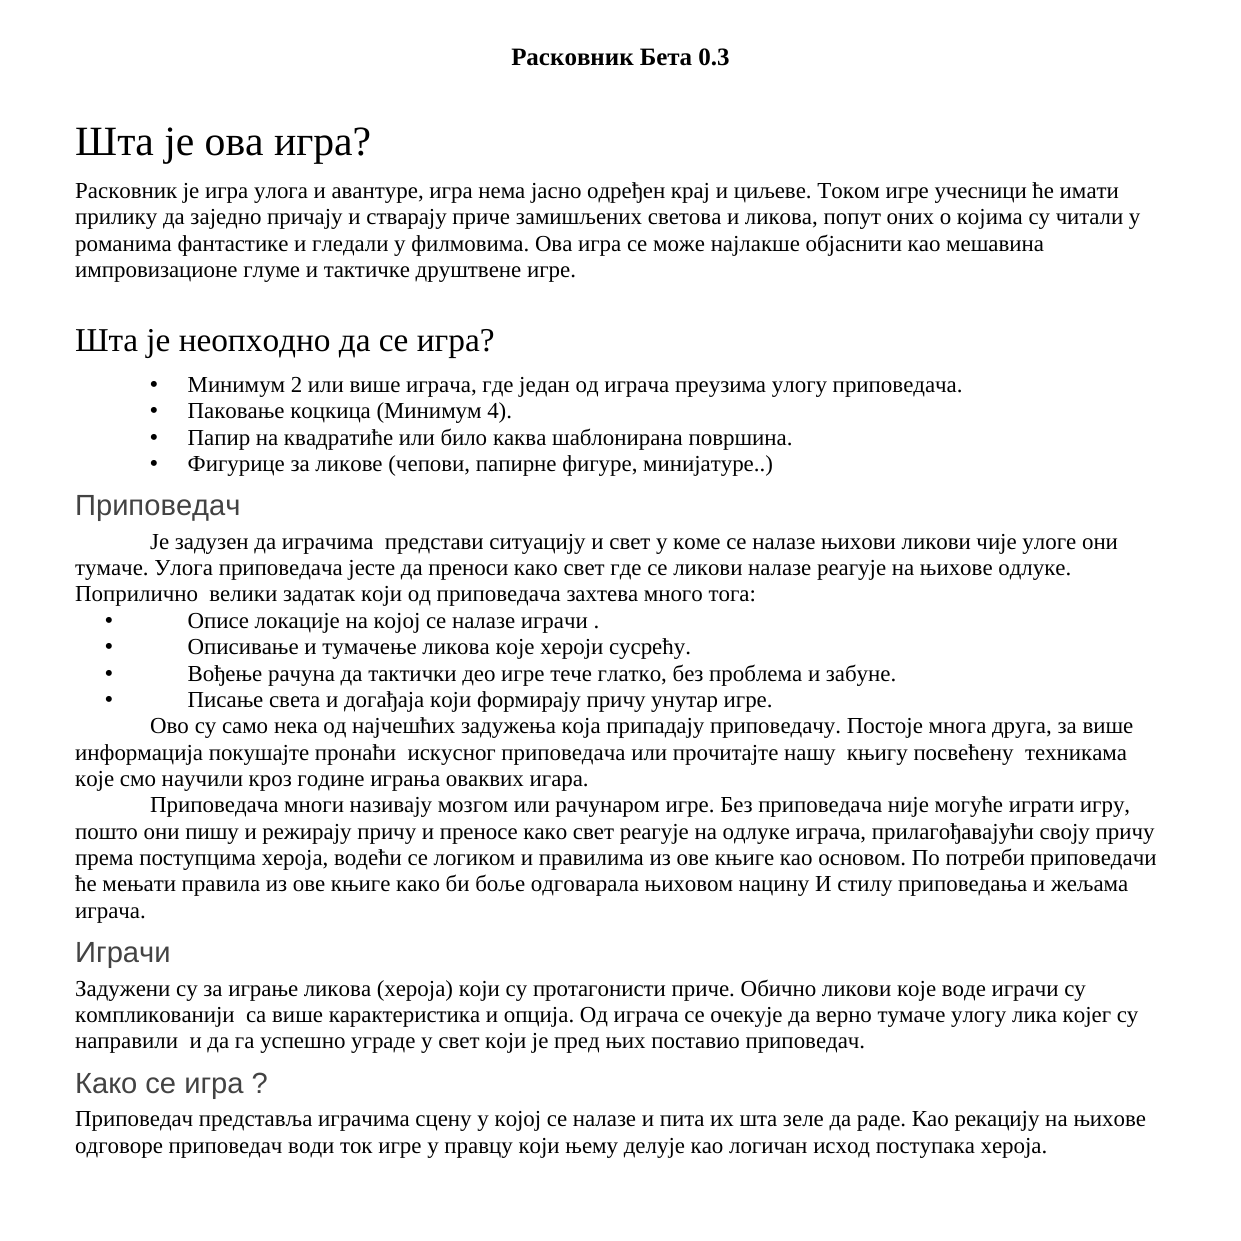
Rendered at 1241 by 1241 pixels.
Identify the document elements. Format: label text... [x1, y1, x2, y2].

text Задужени су за играње ликова (хероја) који су протагонисти приче. Обично ликови које воде играчи су компликованији са више карактеристика и опција. Од играча се очекује да верно тумаче улогу лика којег су направили и да га успешно уграде у свет који је пред њих поставио приповедач. [75, 975, 1166, 1054]
list Фигурице за ликове (чепови, папирне фигуре, минијатуре..) [150, 450, 1166, 476]
list Минимум 2 или више играча, где један од играча преузима улогу приповедача. [150, 371, 1166, 397]
list Писање света и догађаја који формирају причу унутар игре. [105, 686, 1166, 712]
list Описе локације на којој се налазе играчи . [105, 607, 1166, 633]
text Расковник је игра улога и авантуре, игра нема јасно одређен крај и циљеве. Током игре учесници ће имати прилику да заједно причају и стварају приче замишљених светова и ликова, попут оних о којима су читали у романима фантастике и гледали у филмовима. Ова игра се може најлакше објаснити као мешавина импровизационе глуме и тактичке друштвене игре. [75, 177, 1166, 282]
subtitle Шта је ова игра? [75, 117, 1166, 164]
subtitle Како се игра ? [75, 1066, 1166, 1099]
subtitle Приповедач [75, 488, 1166, 522]
list Папир на квадратиће или било каква шаблонирана површина. [150, 423, 1166, 450]
list Паковање коцкица (Минимум 4). [150, 397, 1166, 423]
list Вођење рачуна да тактички део игре тече глатко, без проблема и забуне. [105, 659, 1166, 686]
text Је задузен да играчима представи ситуацију и свет у коме се налазе њихови ликови чије улоге они тумаче. Улога приповедача јесте да преноси како свет где се ликови налазе реагује на њихове одлуке. Поприлично велики задатак који од приповедача захтева много тога: [75, 528, 1166, 607]
text Приповедача многи називају мозгом или рачунаром игре. Без приповедача није могуће играти игру, пошто они пишу и режирају причу и преносе како свет реагује на одлуке играча, прилагођавајући своју причу према поступцима хероја, водећи се логиком и правилима из ове књиге као основом. По потреби приповедачи ће мењати правила из ове књиге како би боље одговарала њиховом нацину И стилу приповедања и жељама играча. [75, 791, 1166, 923]
subtitle Шта је неопходно да се игра? [75, 320, 1166, 358]
list Описивање и тумачење ликова које хероји сусрећу. [105, 633, 1166, 659]
text Приповедач представља играчима сцену у којој се налазе и пита их шта зеле да раде. Као рекацију на њихове одговоре приповедач води ток игре у правцу који њему делује као логичан исход поступака хероја. [75, 1105, 1166, 1158]
subtitle Играчи [75, 935, 1166, 969]
text Ово су само нека од најчешћих задужења која припадају приповедачу. Постоје многа друга, за више информација покушајте пронаћи искусног приповедача или прочитајте нашу књигу посвећену техникама које смо научили кроз године играња оваквих игара. [75, 712, 1166, 791]
